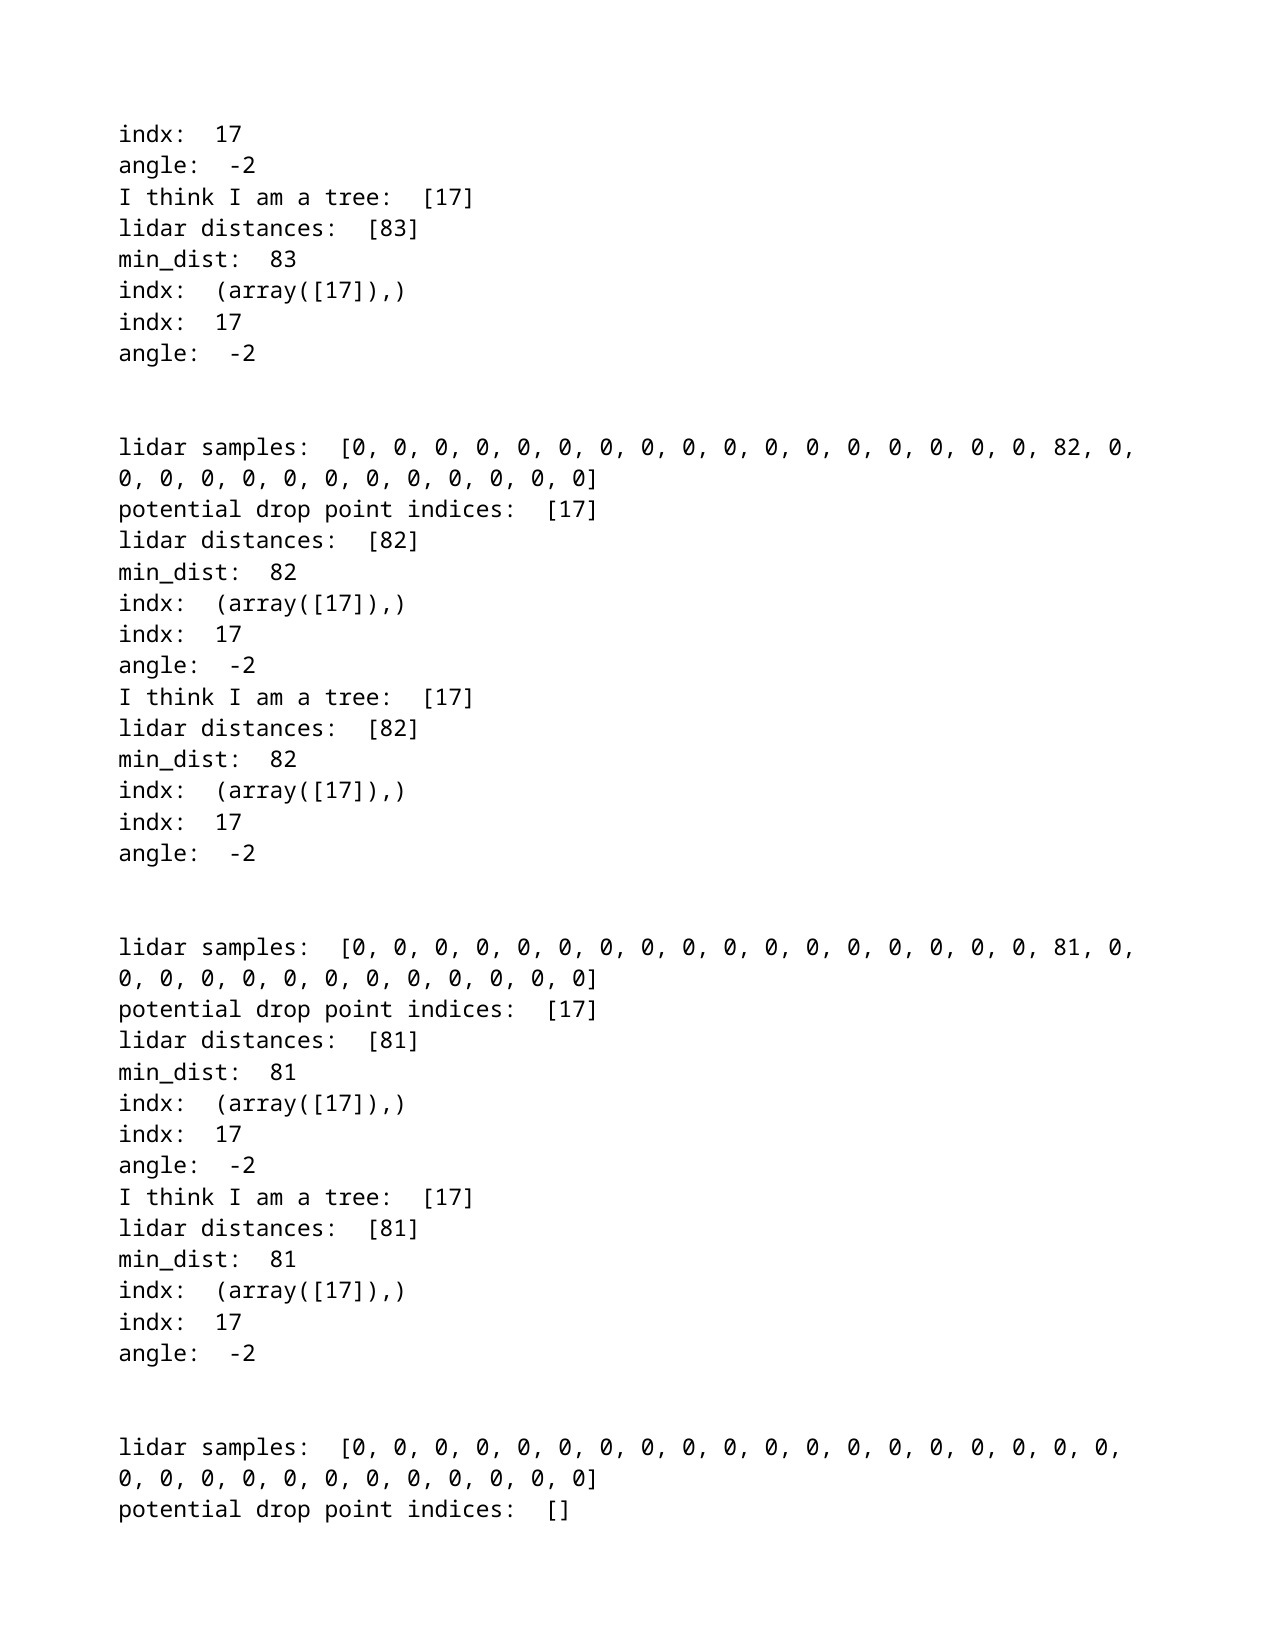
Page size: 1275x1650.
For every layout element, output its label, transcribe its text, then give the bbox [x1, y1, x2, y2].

text indx: (array([17]),) [118, 587, 1157, 618]
text angle: -2 [118, 649, 1157, 681]
text min_dist: 82 [118, 556, 1157, 587]
text indx: (array([17]),) [118, 1274, 1157, 1306]
text min_dist: 81 [118, 1243, 1157, 1274]
text indx: 17 [118, 1306, 1157, 1337]
text potential drop point indices: [17] [118, 493, 1157, 524]
text indx: 17 [118, 306, 1157, 337]
text angle: -2 [118, 337, 1157, 368]
text angle: -2 [118, 1149, 1157, 1181]
text indx: 17 [118, 618, 1157, 649]
text indx: (array([17]),) [118, 274, 1157, 306]
text potential drop point indices: [17] [118, 993, 1157, 1024]
text indx: 17 [118, 118, 1157, 149]
text lidar samples: [0, 0, 0, 0, 0, 0, 0, 0, 0, 0, 0, 0, 0, 0, 0, 0, 0, 82, 0, 0, 0, 0, 0, 0, 0, 0, 0, 0, 0, 0, 0] [118, 431, 1157, 493]
text I think I am a tree: [17] [118, 181, 1157, 212]
text min_dist: 81 [118, 1056, 1157, 1087]
text I think I am a tree: [17] [118, 681, 1157, 712]
text lidar distances: [82] [118, 524, 1157, 556]
text indx: (array([17]),) [118, 1087, 1157, 1118]
text angle: -2 [118, 837, 1157, 868]
text indx: (array([17]),) [118, 774, 1157, 806]
text I think I am a tree: [17] [118, 1181, 1157, 1212]
text lidar distances: [82] [118, 712, 1157, 743]
text indx: 17 [118, 806, 1157, 837]
text lidar samples: [0, 0, 0, 0, 0, 0, 0, 0, 0, 0, 0, 0, 0, 0, 0, 0, 0, 81, 0, 0, 0, 0, 0, 0, 0, 0, 0, 0, 0, 0, 0] [118, 931, 1157, 993]
text min_dist: 82 [118, 743, 1157, 774]
text lidar samples: [0, 0, 0, 0, 0, 0, 0, 0, 0, 0, 0, 0, 0, 0, 0, 0, 0, 0, 0, 0, 0, 0, 0, 0, 0, 0, 0, 0, 0, 0, 0] [118, 1431, 1157, 1493]
text lidar distances: [81] [118, 1024, 1157, 1056]
text min_dist: 83 [118, 243, 1157, 274]
text lidar distances: [83] [118, 212, 1157, 243]
text indx: 17 [118, 1118, 1157, 1149]
text potential drop point indices: [] [118, 1493, 1157, 1524]
text angle: -2 [118, 149, 1157, 181]
text lidar distances: [81] [118, 1212, 1157, 1243]
text angle: -2 [118, 1337, 1157, 1368]
